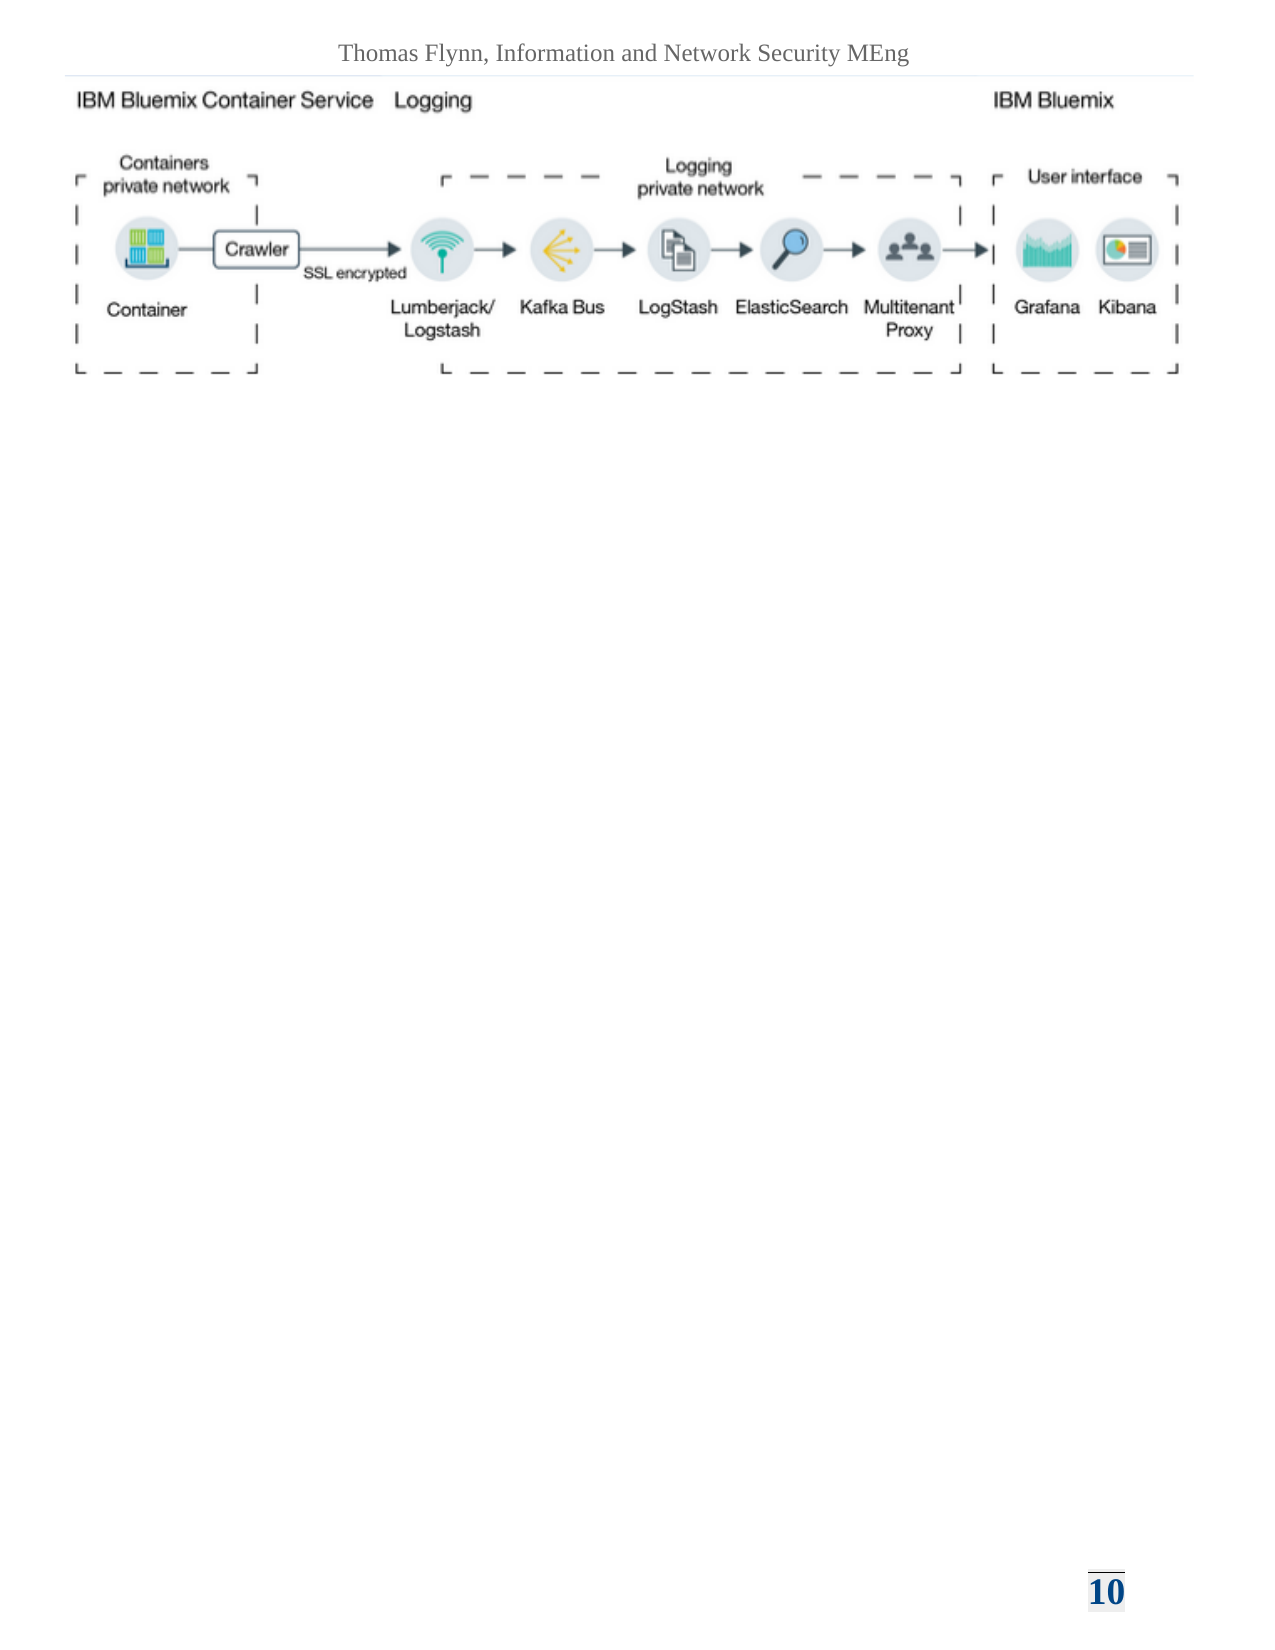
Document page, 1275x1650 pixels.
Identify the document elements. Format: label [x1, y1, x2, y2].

picture [64, 75, 1194, 391]
